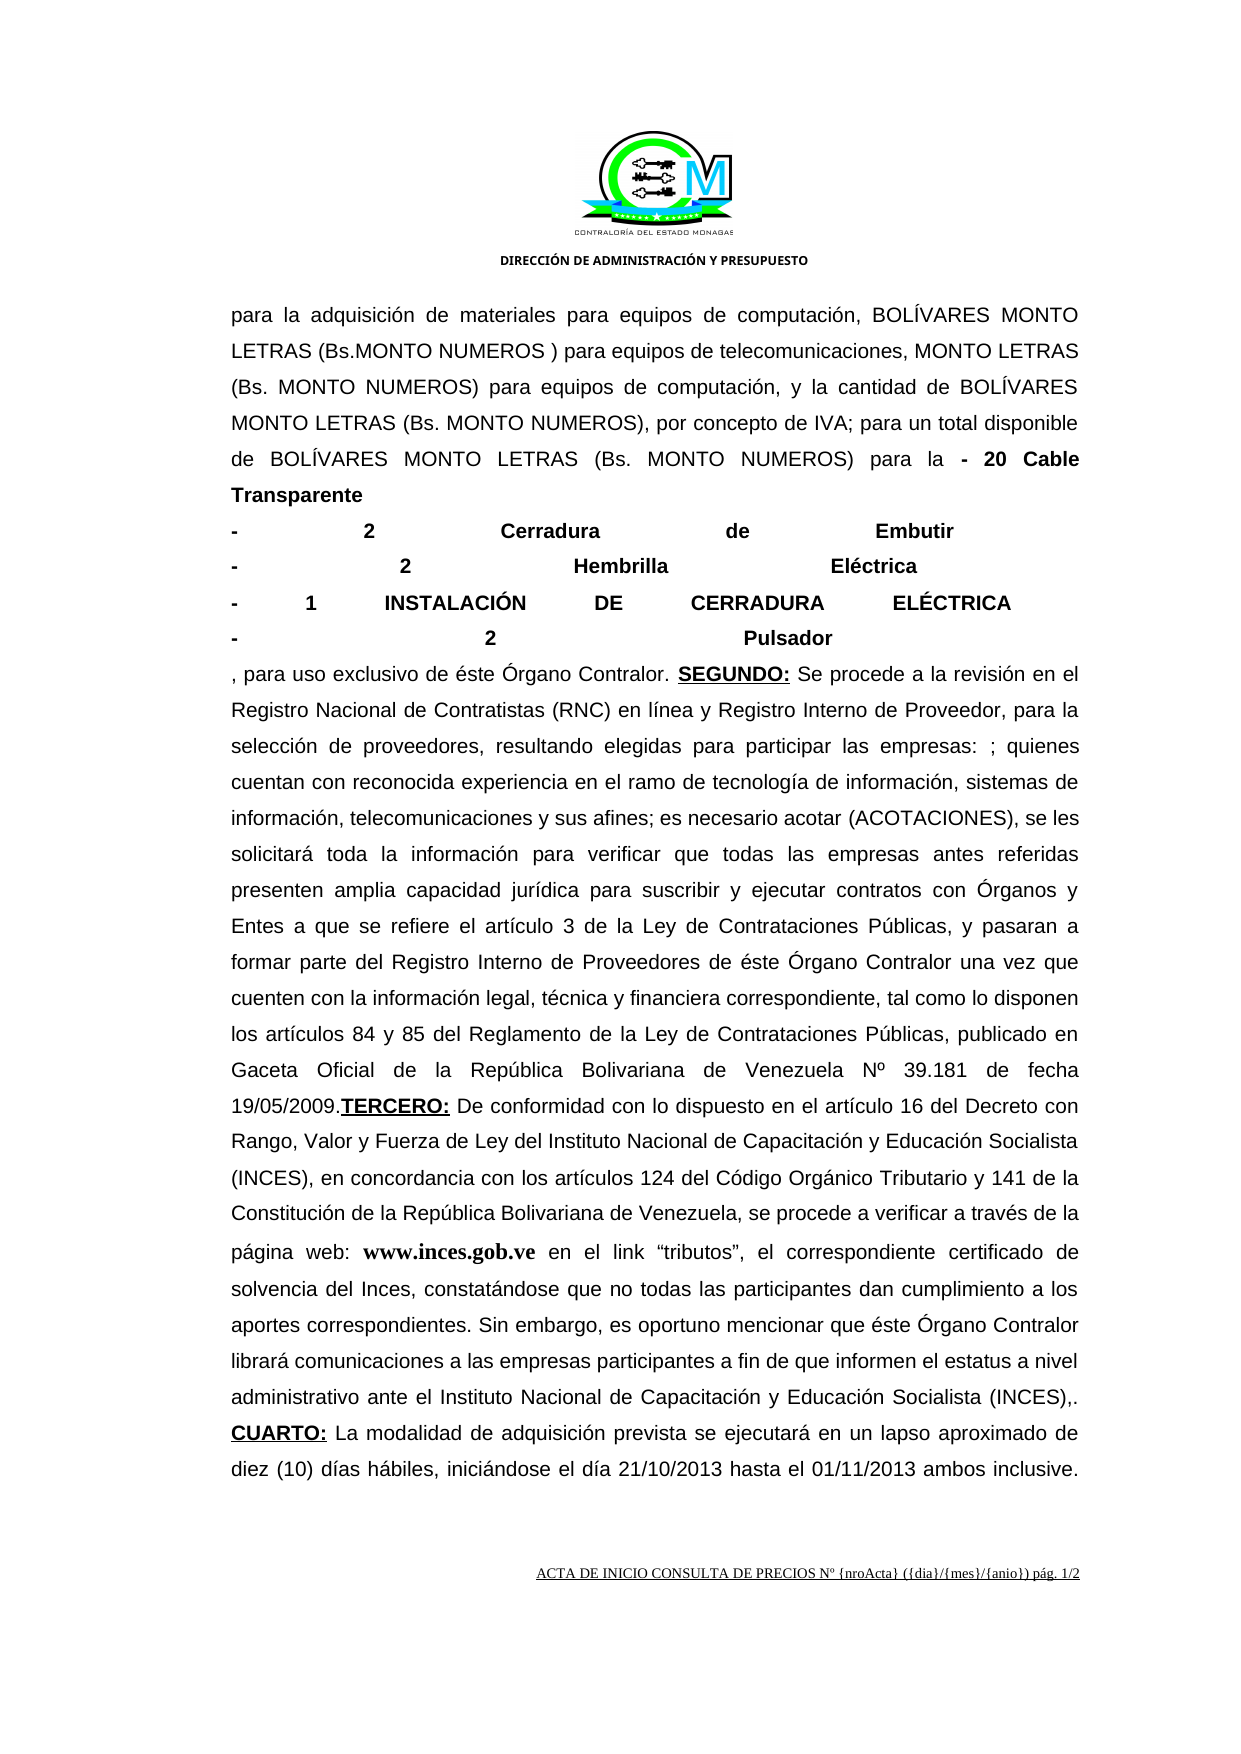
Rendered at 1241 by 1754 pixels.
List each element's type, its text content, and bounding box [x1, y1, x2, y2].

text para la adquisición de materiales para equipos de computación, BOLÍVARES MONTO LETRAS (Bs.MONTO NUMEROS ) para equipos de telecomunicaciones, MONTO LETRAS (Bs. MONTO NUMEROS) para equipos de computación, y la cantidad de BOLÍVARES MONTO LETRAS (Bs. MONTO NUMEROS), por concepto de IVA; para un total disponible de BOLÍVARES MONTO LETRAS (Bs. MONTO NUMEROS) para la - 20 Cable Transparente - 2 Cerradura de Embutir - 2 Hembrilla Eléctrica - 1 INSTALACIÓN DE CERRADURA ELÉCTRICA - 2 Pulsador , para uso exclusivo de éste Órgano Contralor. SEGUNDO: Se procede a la revisión en el Registro Nacional de Contratistas (RNC) en línea y Registro Interno de Proveedor, para la selección de proveedores, resultando elegidas para participar las empresas: ; quienes cuentan con reconocida experiencia en el ramo de tecnología de información, sistemas de información, telecomunicaciones y sus afines; es necesario acotar (ACOTACIONES), se les solicitará toda la información para verificar que todas las empresas antes referidas presenten amplia capacidad jurídica para suscribir y ejecutar contratos con Órganos y Entes a que se refiere el artículo 3 de la Ley de Contrataciones Públicas, y pasaran a formar parte del Registro Interno de Proveedores de éste Órgano Contralor una vez que cuenten con la información legal, técnica y financiera correspondiente, tal como lo disponen los artículos 84 y 85 del Reglamento de la Ley de Contrataciones Públicas, publicado en Gaceta Oficial de la República Bolivariana de Venezuela Nº 39.181 de fecha 19/05/2009.TERCERO: De conformidad con lo dispuesto en el artículo 16 del Decreto con Rango, Valor y Fuerza de Ley del Instituto Nacional de Capacitación y Educación Socialista (INCES), en concordancia con los artículos 124 del Código Orgánico Tributario y 141 de la Constitución de la República Bolivariana de Venezuela, se procede a verificar a través de la página web: www.inces.gob.ve en el link “tributos”, el correspondiente certificado de solvencia del Inces, constatándose que no todas las participantes dan cumplimiento a los aportes correspondientes. Sin embargo, es oportuno mencionar que éste Órgano Contralor librará comunicaciones a las empresas participantes a fin de que informen el estatus a nivel administrativo ante el Instituto Nacional de Capacitación y Educación Socialista (INCES),. CUARTO: La modalidad de adquisición prevista se ejecutará en un lapso aproximado de diez (10) días hábiles, iniciándose el día 21/10/2013 hasta el 01/11/2013 ambos inclusive. [231, 303, 1080, 1480]
picture [574, 131, 733, 235]
